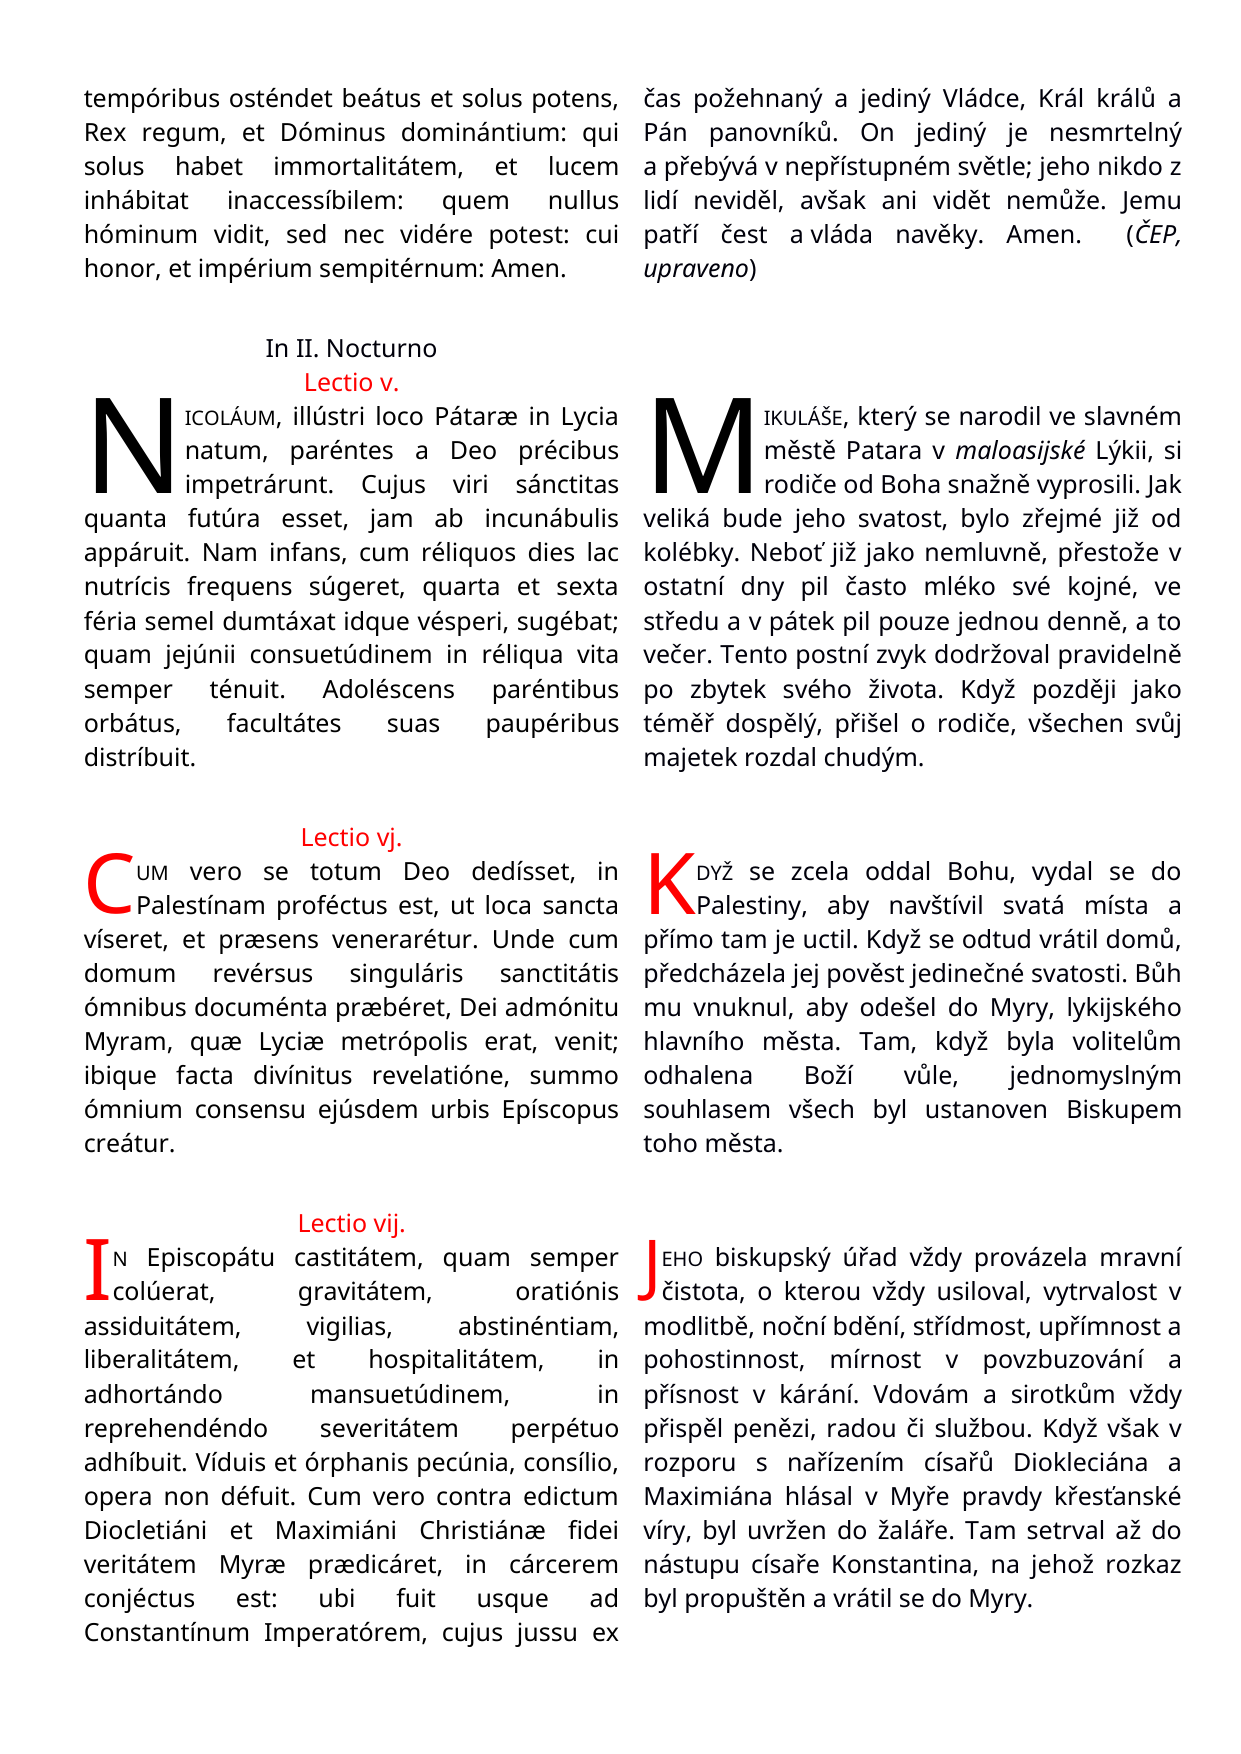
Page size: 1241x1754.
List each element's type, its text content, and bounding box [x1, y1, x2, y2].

table_cell In II. Nocturno Lectio v. Nicoláum, illústri loco Pátaræ in Lycia natum, paréntes a Deo précibus impetrárunt. Cujus viri sánctitas quanta futúra esset, jam ab incunábulis appáruit. Nam infans, cum réliquos dies lac nutrícis frequens súgeret, quarta et sexta féria semel dumtáxat idque vésperi, sugébat; quam jejúnii consuetúdinem in réliqua vita semper ténuit. Adoléscens paréntibus orbátus, facultátes suas paupéribus distríbuit. [72, 325, 631, 813]
table_cell čas požehnaný a jediný Vládce, Král králů a Pán panovníků. On jediný je nesmrtelný a přebývá v nepřístupném světle; jeho nikdo z lidí neviděl, avšak ani vidět nemůže. Jemu patří čest a vláda navěky. Amen. (ČEP, upraveno) [631, 74, 1194, 325]
table_cell Lectio vj. Cum vero se totum Deo dedísset, in Palestínam proféctus est, ut loca sancta víseret, et præsens venerarétur. Unde cum domum revérsus singuláris sanctitátis ómnibus documénta præbéret, Dei admónitu Myram, quæ Lyciæ metrópolis erat, venit; ibique facta divínitus revelatióne, summo ómnium consensu ejúsdem urbis Epíscopus creátur. [72, 814, 631, 1200]
table_cell Jeho biskupský úřad vždy provázela mravní čistota, o kterou vždy usiloval, vytrvalost v modlitbě, noční bdění, střídmost, upřímnost a pohostinnost, mírnost v povzbuzování a přísnost v kárání. Vdo­vám a sirotkům vždy přispěl penězi, radou či službou. Když však v rozporu s nařízením císařů Diokleciána a Maximiána hlásal v Myře pravdy křesťanské víry, byl uvržen do žaláře. Tam setrval až do nástupu císaře Konstantina, na jehož rozkaz byl propuštěn a vrátil se do Myry. [631, 1200, 1194, 1655]
table_cell Když se zcela oddal Bohu, vydal se do Palestiny, aby navštívil svatá místa a přímo tam je uctil. Když se odtud vrátil domů, předcházela jej pověst jedinečné svatosti. Bůh mu vnuknul, aby odešel do Myry, lykijského hlavního města. Tam, když byla volitelům odhalena Boží vůle, jednomyslným souhlasem všech byl ustanoven Biskupem toho města. [631, 814, 1194, 1200]
table_cell Mikuláše, který se narodil ve slavném městě Patara v maloasijské Lýkii, si rodiče od Boha snažně vyprosili. Jak veliká bude jeho svatost, bylo zřejmé již od kolébky. Neboť již jako nemluvně, přestože v ostatní dny pil často mléko své kojné, ve středu a v pátek pil pouze jednou denně, a to večer. Tento postní zvyk dodržoval pravidelně po zbytek svého života. Když později jako téměř dospělý, přišel o rodiče, všechen svůj majetek rozdal chudým. [631, 325, 1194, 813]
table_cell Lectio vij. In Episcopátu castitátem, quam semper colúerat, gravitátem, oratiónis assiduitátem, vigilias, abstinéntiam, liberalitátem, et hospitalitátem, in adhortándo mansuetúdinem, in reprehendéndo severitátem perpétuo adhíbuit. Víduis et órphanis pecúnia, consílio, opera non défuit. Cum vero contra edictum Diocletiáni et Maximiáni Christiánæ fidei veritátem Myræ prædicáret, in cárcerem conjéctus est: ubi fuit usque ad Constantínum Imperatórem, cujus jussu ex [72, 1200, 631, 1655]
table_cell tempóribus osténdet beátus et solus potens, Rex regum, et Dóminus dominántium: qui solus habet immortalitátem, et lucem inhábitat inaccessíbilem: quem nullus hóminum vidit, sed nec vidére potest: cui honor, et impérium sempitérnum: Amen. [72, 74, 631, 325]
